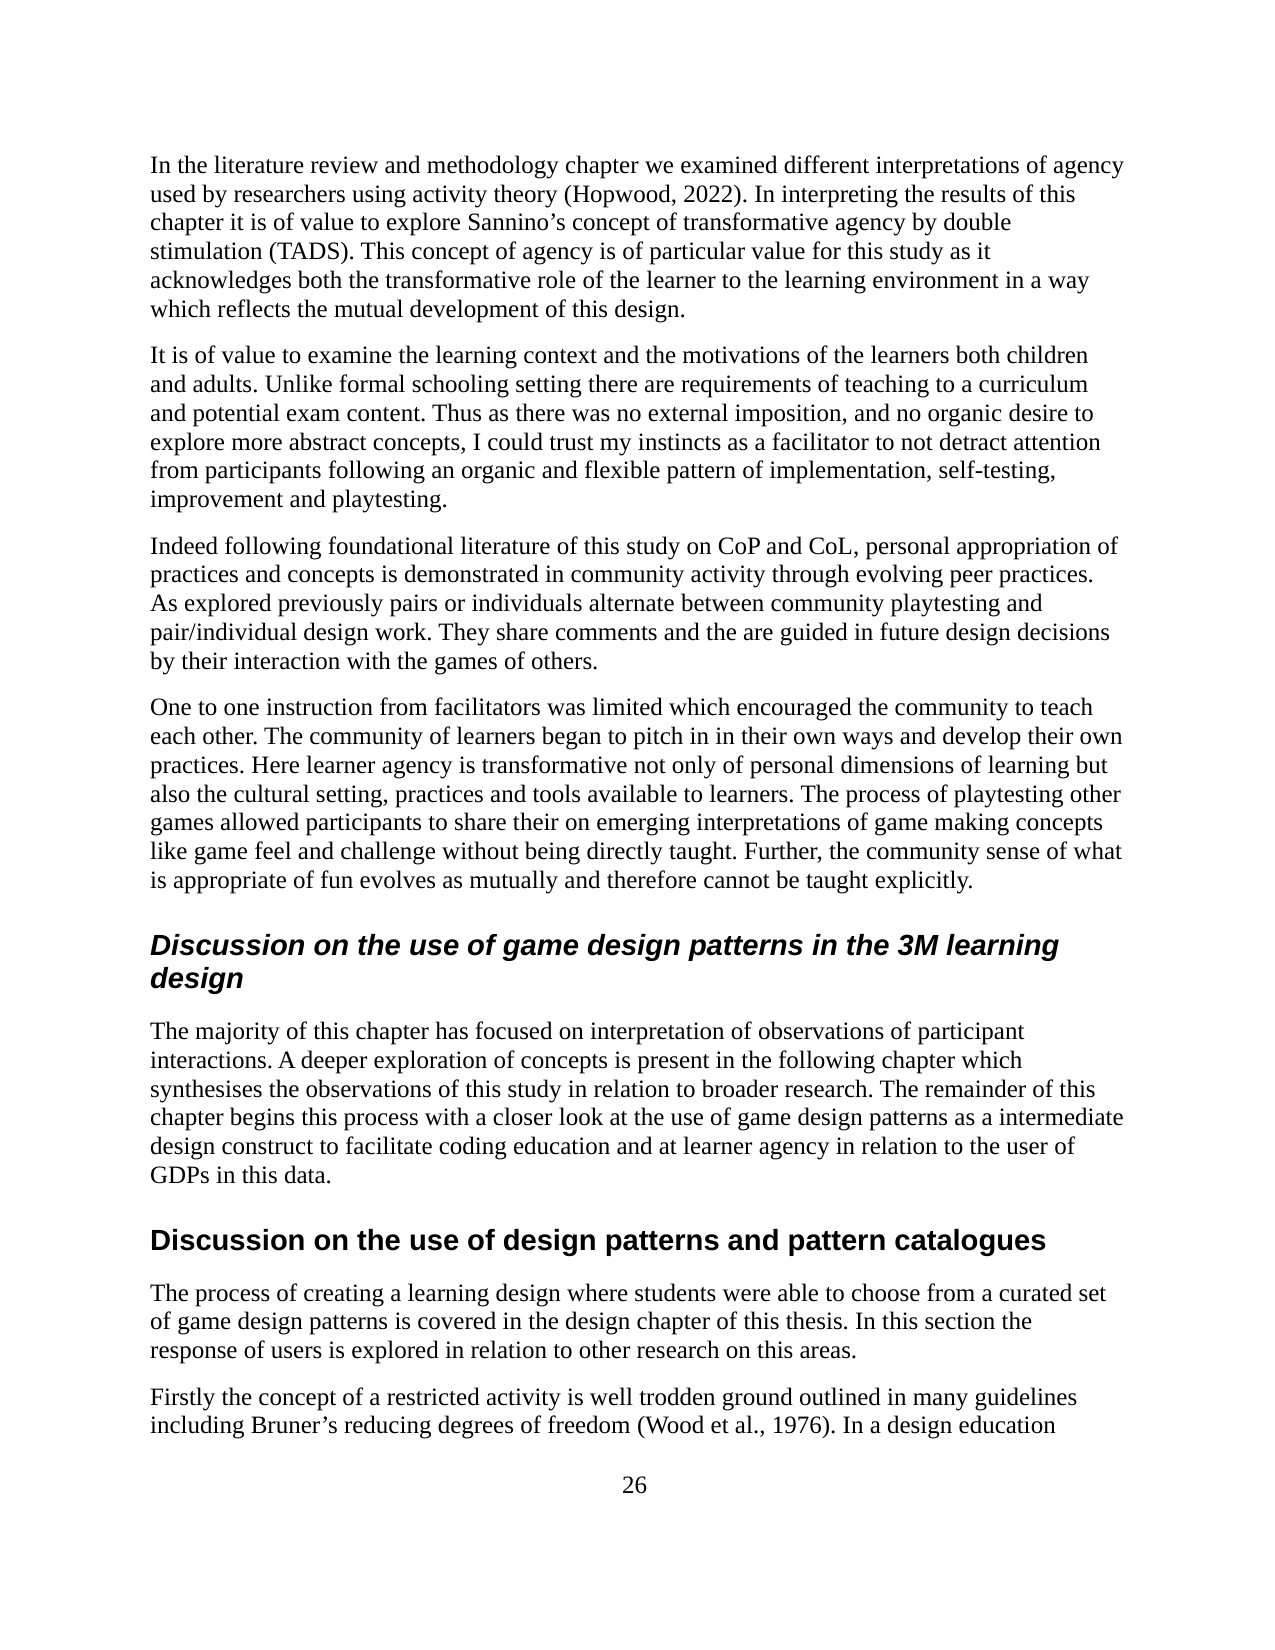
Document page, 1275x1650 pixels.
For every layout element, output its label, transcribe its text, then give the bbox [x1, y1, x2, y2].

text The process of creating a learning design where students were able to choose from a curated set of game design patterns is covered in the design chapter of this thesis. In this section the response of users is explored in relation to other research on this areas. [150, 1278, 1125, 1364]
text Firstly the concept of a restricted activity is well trodden ground outlined in many guidelines including Bruner’s reducing degrees of freedom (Wood et al., 1976). In a design education [150, 1382, 1125, 1439]
text One to one instruction from facilitators was limited which encouraged the community to teach each other. The community of learners began to pitch in in their own ways and develop their own practices. Here learner agency is transformative not only of personal dimensions of learning but also the cultural setting, practices and tools available to learners. The process of playtesting other games allowed participants to share their on emerging interpretations of game making concepts like game feel and challenge without being directly taught. Further, the community sense of what is appropriate of fun evolves as mutually and therefore cannot be taught explicitly. [150, 692, 1125, 894]
subtitle Discussion on the use of design patterns and pattern catalogues [150, 1223, 1125, 1256]
text In the literature review and methodology chapter we examined different interpretations of agency used by researchers using activity theory (Hopwood, 2022). In interpreting the results of this chapter it is of value to explore Sannino’s concept of transformative agency by double stimulation (TADS). This concept of agency is of particular value for this study as it acknowledges both the transformative role of the learner to the learning environment in a way which reflects the mutual development of this design. [150, 150, 1125, 322]
text It is of value to examine the learning context and the motivations of the learners both children and adults. Unlike formal schooling setting there are requirements of teaching to a curriculum and potential exam content. Thus as there was no external imposition, and no organic desire to explore more abstract concepts, I could trust my instincts as a facilitator to not detract attention from participants following an organic and flexible pattern of implementation, self-testing, improvement and playtesting. [150, 340, 1125, 513]
subtitle Discussion on the use of game design patterns in the 3M learning design [150, 928, 1125, 995]
text The majority of this chapter has focused on interpretation of observations of participant interactions. A deeper exploration of concepts is present in the following chapter which synthesises the observations of this study in relation to broader research. The remainder of this chapter begins this process with a closer look at the use of game design patterns as a intermediate design construct to facilitate coding education and at learner agency in relation to the user of GDPs in this data. [150, 1016, 1125, 1189]
text Indeed following foundational literature of this study on CoP and CoL, personal appropriation of practices and concepts is demonstrated in community activity through evolving peer practices. As explored previously pairs or individuals alternate between community playtesting and pair/individual design work. They share comments and the are guided in future design decisions by their interaction with the games of others. [150, 531, 1125, 674]
